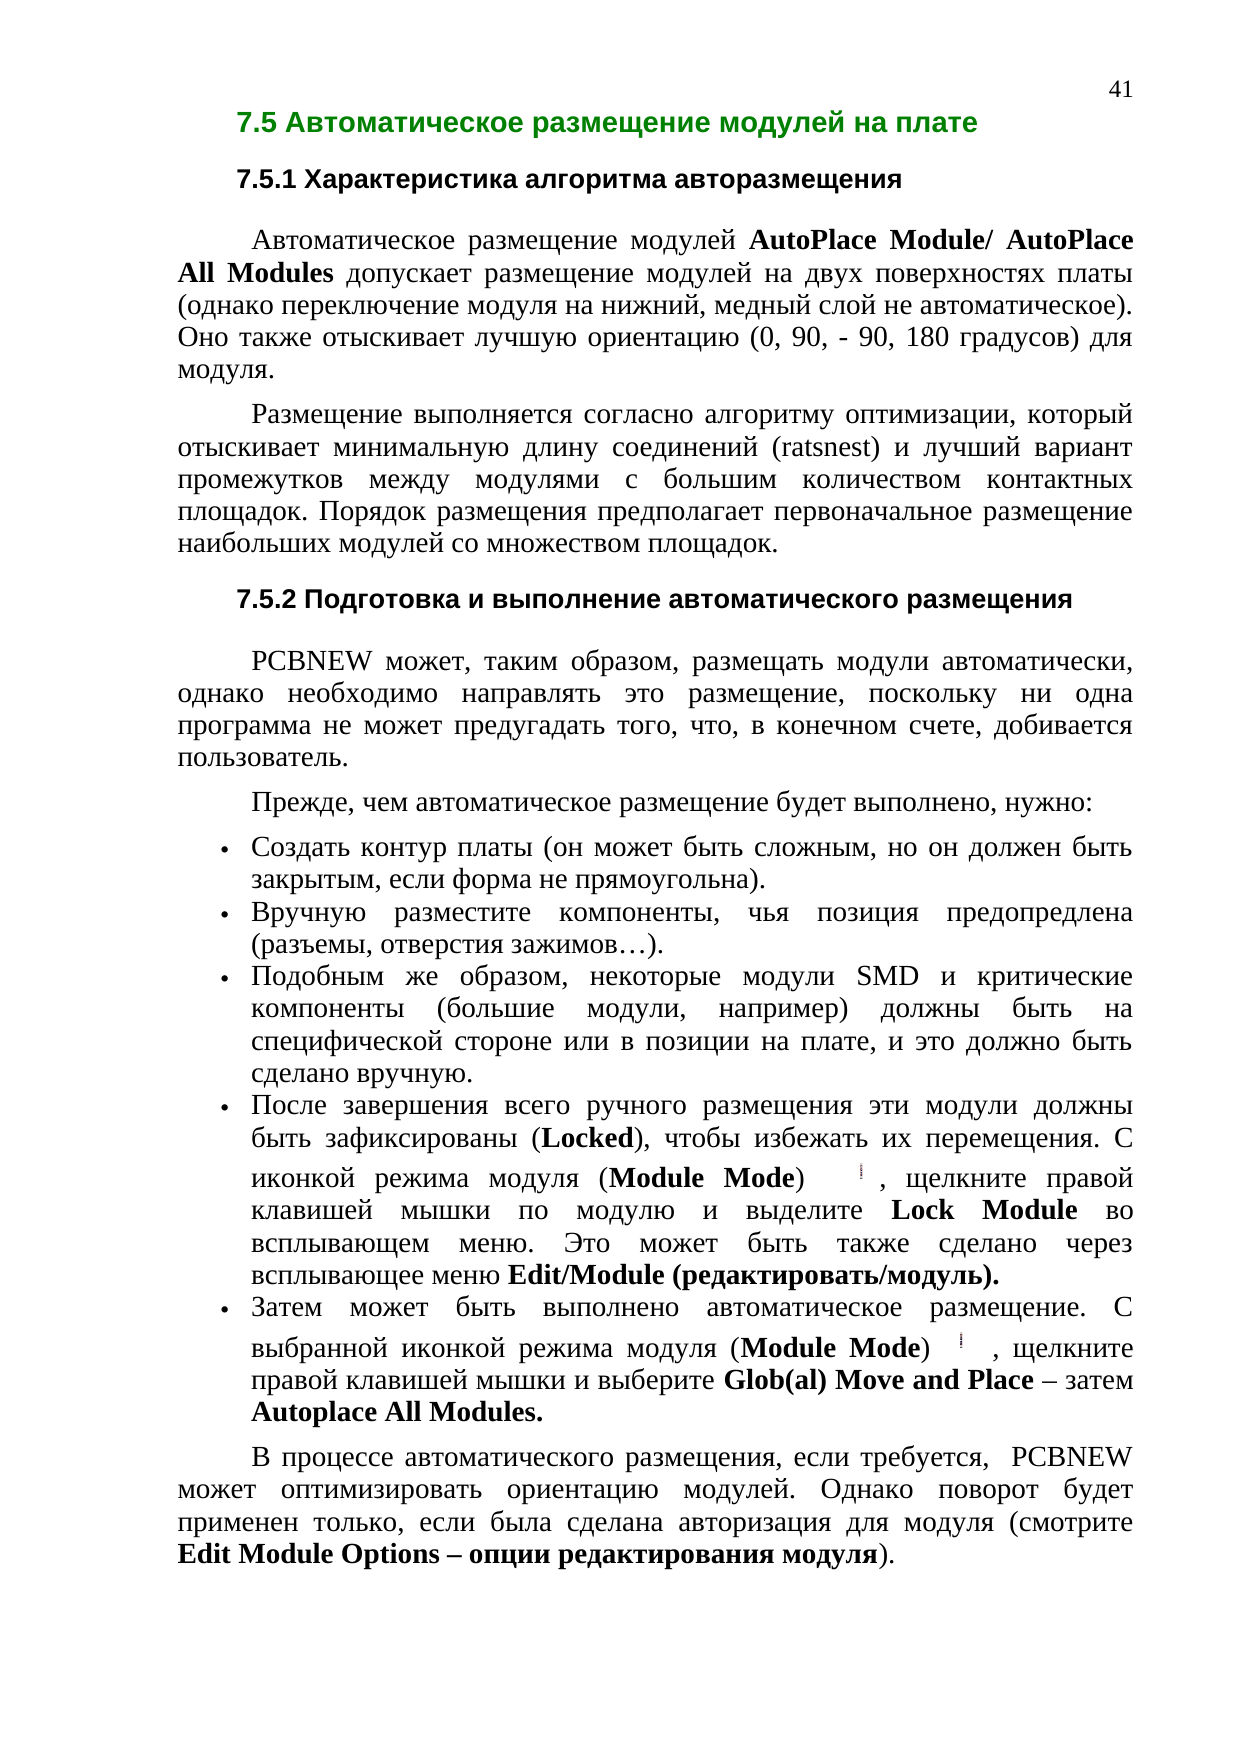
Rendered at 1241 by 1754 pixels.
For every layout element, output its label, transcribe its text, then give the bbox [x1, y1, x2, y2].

list Подобным же образом, некоторые модули SMD и критические компоненты (большие модули, например) должны быть на специфической стороне или в позиции на плате, и это должно быть сделано вручную. [221, 959, 1134, 1089]
list Создать контур платы (он может быть сложным, но он должен быть закрытым, если форма не прямоугольна). [221, 830, 1134, 895]
text Автоматическое размещение модулей AutoPlace Module/ AutoPlace All Modules допускает размещение модулей на двух поверхностях платы (однако переключение модуля на нижний, медный слой не автоматическое). Оно также отыскивает лучшую ориентацию (0, 90, - 90, 180 градусов) для модуля. [177, 224, 1134, 385]
text PCBNEW может, таким образом, размещать модули автоматически, однако необходимо направлять это размещение, поскольку ни одна программа не может предугадать того, что, в конечном счете, добивается пользователь. [177, 644, 1134, 773]
list Затем может быть выполнено автоматическое размещение. С выбранной иконкой режима модуля (Module Mode) , щелкните правой клавишей мышки и выберите Glob(al) Move and Place – затем Autoplace All Modules. [221, 1291, 1134, 1428]
text В процессе автоматического размещения, если требуется, PCBNEW может оптимизировать ориентацию модулей. Однако поворот будет применен только, если была сделана авторизация для модуля (смотрите Edit Module Options – опции редактирования модуля). [177, 1440, 1134, 1569]
text Размещение выполняется согласно алгоритму оптимизации, который отыскивает минимальную длину соединений (ratsnest) и лучший вариант промежутков между модулями с большим количеством контактных площадок. Порядок размещения предполагает первоначальное размещение наибольших модулей со множеством площадок. [177, 398, 1134, 559]
subtitle 7.5.1 Характеристика алгоритма авторазмещения [236, 164, 1134, 194]
subtitle 7.5.2 Подготовка и выполнение автоматического размещения [236, 584, 1134, 614]
list После завершения всего ручного размещения эти модули должны быть зафиксированы (Locked), чтобы избежать их перемещения. С иконкой режима модуля (Module Mode) , щелкните правой клавишей мышки по модулю и выделите Lock Module во всплывающем меню. Это может быть также сделано через всплывающее меню Edit/Module (редактировать/модуль). [221, 1089, 1134, 1291]
text Прежде, чем автоматическое размещение будет выполнено, нужно: [177, 786, 1134, 818]
list Вручную разместите компоненты, чья позиция предопредлена (разъемы, отверстия зажимов…). [221, 895, 1134, 959]
subtitle 7.5 Автоматическое размещение модулей на плате [236, 106, 1134, 139]
